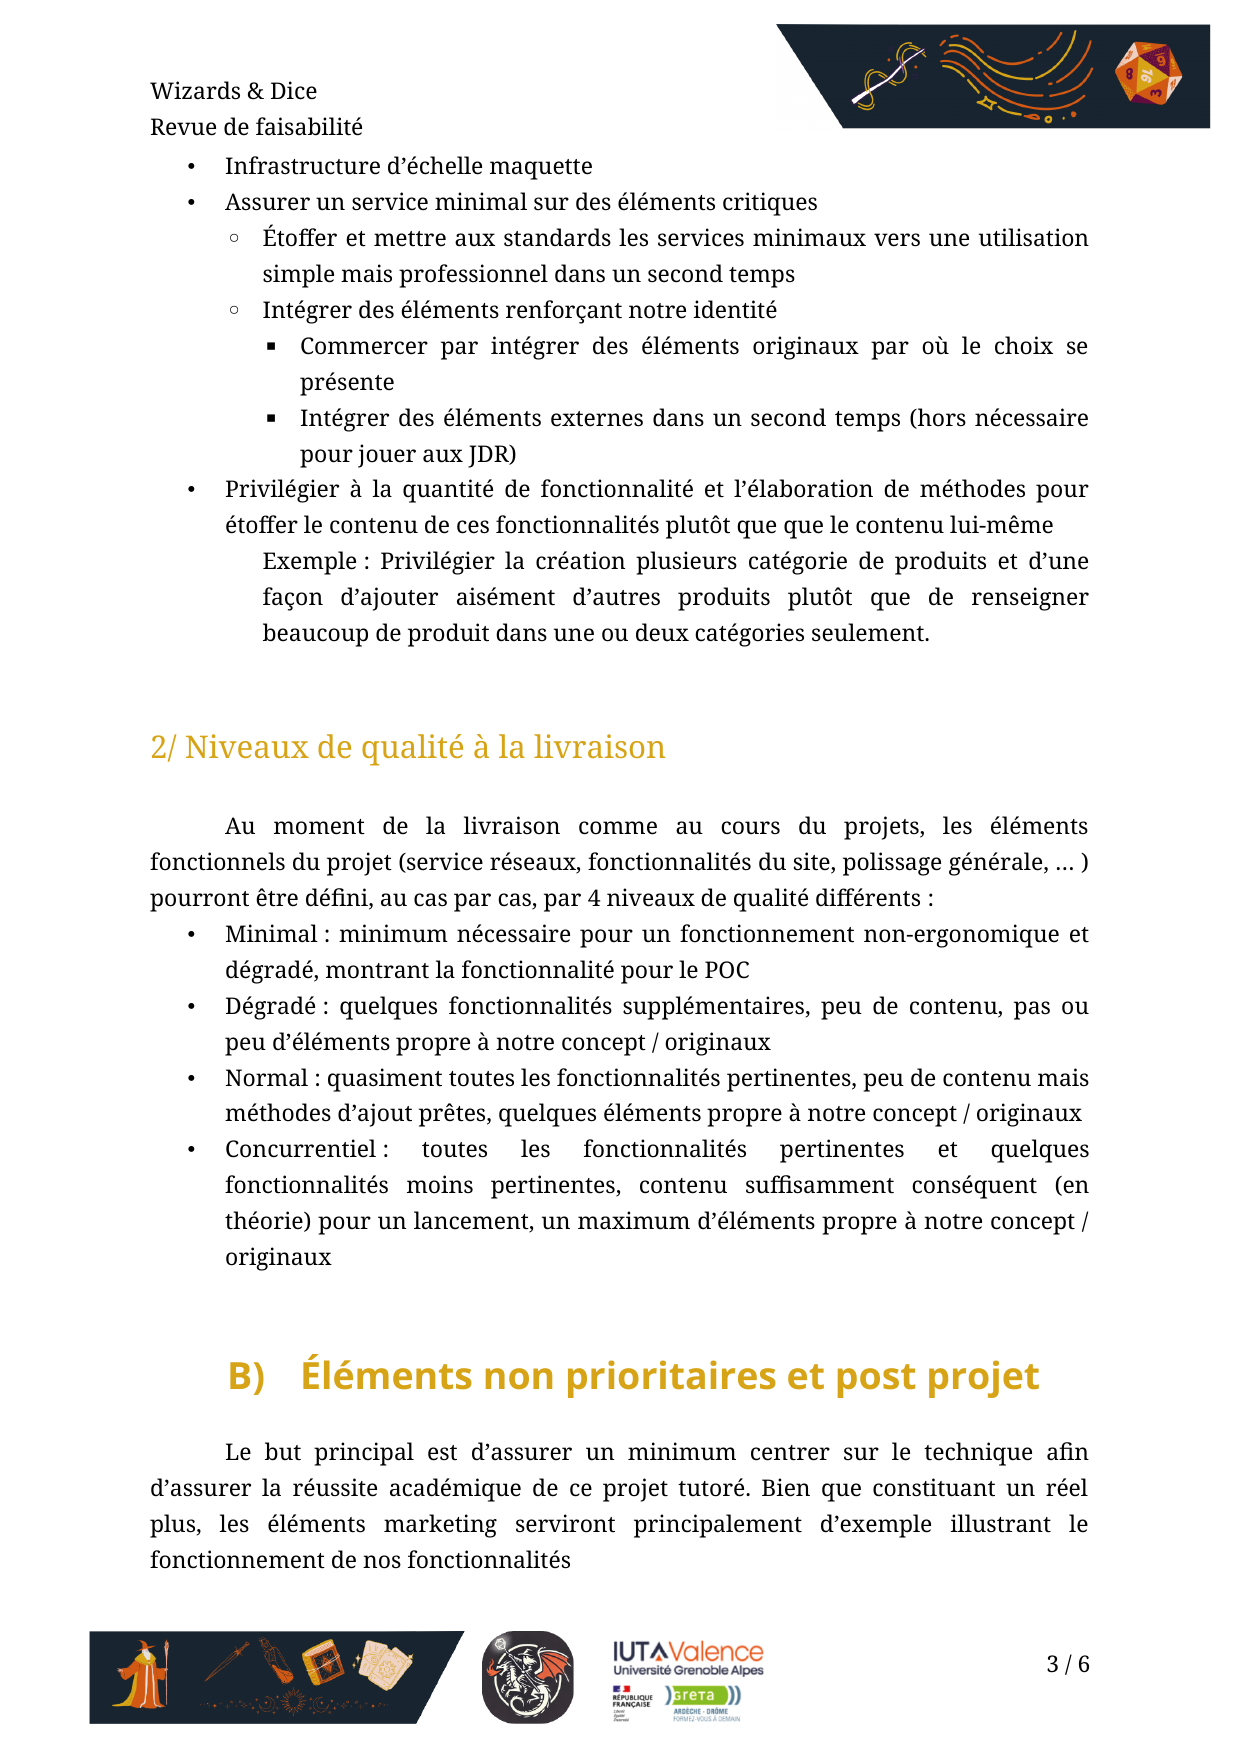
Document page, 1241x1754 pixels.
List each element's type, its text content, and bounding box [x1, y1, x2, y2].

list Commercer par intégrer des éléments originaux par où le choix se présente [262, 330, 1090, 397]
list Intégrer des éléments renforçant notre identité [225, 294, 1090, 325]
list Étoffer et mettre aux standards les services minimaux vers une utilisation simple mais professionnel dans un second temps [225, 222, 1090, 289]
text Le but principal est d’assurer un minimum centrer sur le technique afin d’assurer la réussite académique de ce projet tutoré. Bien que constituant un réel plus, les éléments marketing serviront principalement d’exemple illustrant le fonctionnement de nos fonctionnalités [150, 1436, 1090, 1575]
list Exemple : Privilégier la création plusieurs catégorie de produits et d’une façon d’ajouter aisément d’autres produits plutôt que de renseigner beaucoup de produit dans une ou deux catégories seulement. [225, 545, 1090, 648]
picture [771, 21, 1218, 131]
list Assurer un service minimal sur des éléments critiques [187, 186, 1090, 217]
list Dégradé : quelques fonctionnalités supplémentaires, peu de contenu, pas ou peu d’éléments propre à notre concept / originaux [187, 989, 1090, 1057]
subtitle Éléments non prioritaires et post projet [227, 1349, 1090, 1400]
text Au moment de la livraison comme au cours du projets, les éléments fonctionnels du projet (service réseaux, fonctionnalités du site, polissage générale, … ) pourront être défini, au cas par cas, par 4 niveaux de qualité différents : [150, 810, 1090, 913]
list Normal : quasiment toutes les fonctionnalités pertinentes, peu de contenu mais méthodes d’ajout prêtes, quelques éléments propre à notre concept / originaux [187, 1061, 1090, 1129]
list Minimal : minimum nécessaire pour un fonctionnement non-ergonomique et dégradé, montrant la fonctionnalité pour le POC [187, 918, 1090, 985]
list Concurrentiel : toutes les fonctionnalités pertinentes et quelques fonctionnalités moins pertinentes, contenu suffisamment conséquent (en théorie) pour un lancement, un maximum d’éléments propre à notre concept / originaux [187, 1133, 1090, 1272]
list Privilégier à la quantité de fonctionnalité et l’élaboration de méthodes pour étoffer le contenu de ces fonctionnalités plutôt que que le contenu lui-même [187, 473, 1090, 541]
subtitle Niveaux de qualité à la livraison [150, 725, 1090, 768]
list Infrastructure d’échelle maquette [187, 150, 1090, 181]
list Intégrer des éléments externes dans un second temps (hors nécessaire pour jouer aux JDR) [262, 402, 1090, 469]
picture [81, 1620, 788, 1733]
